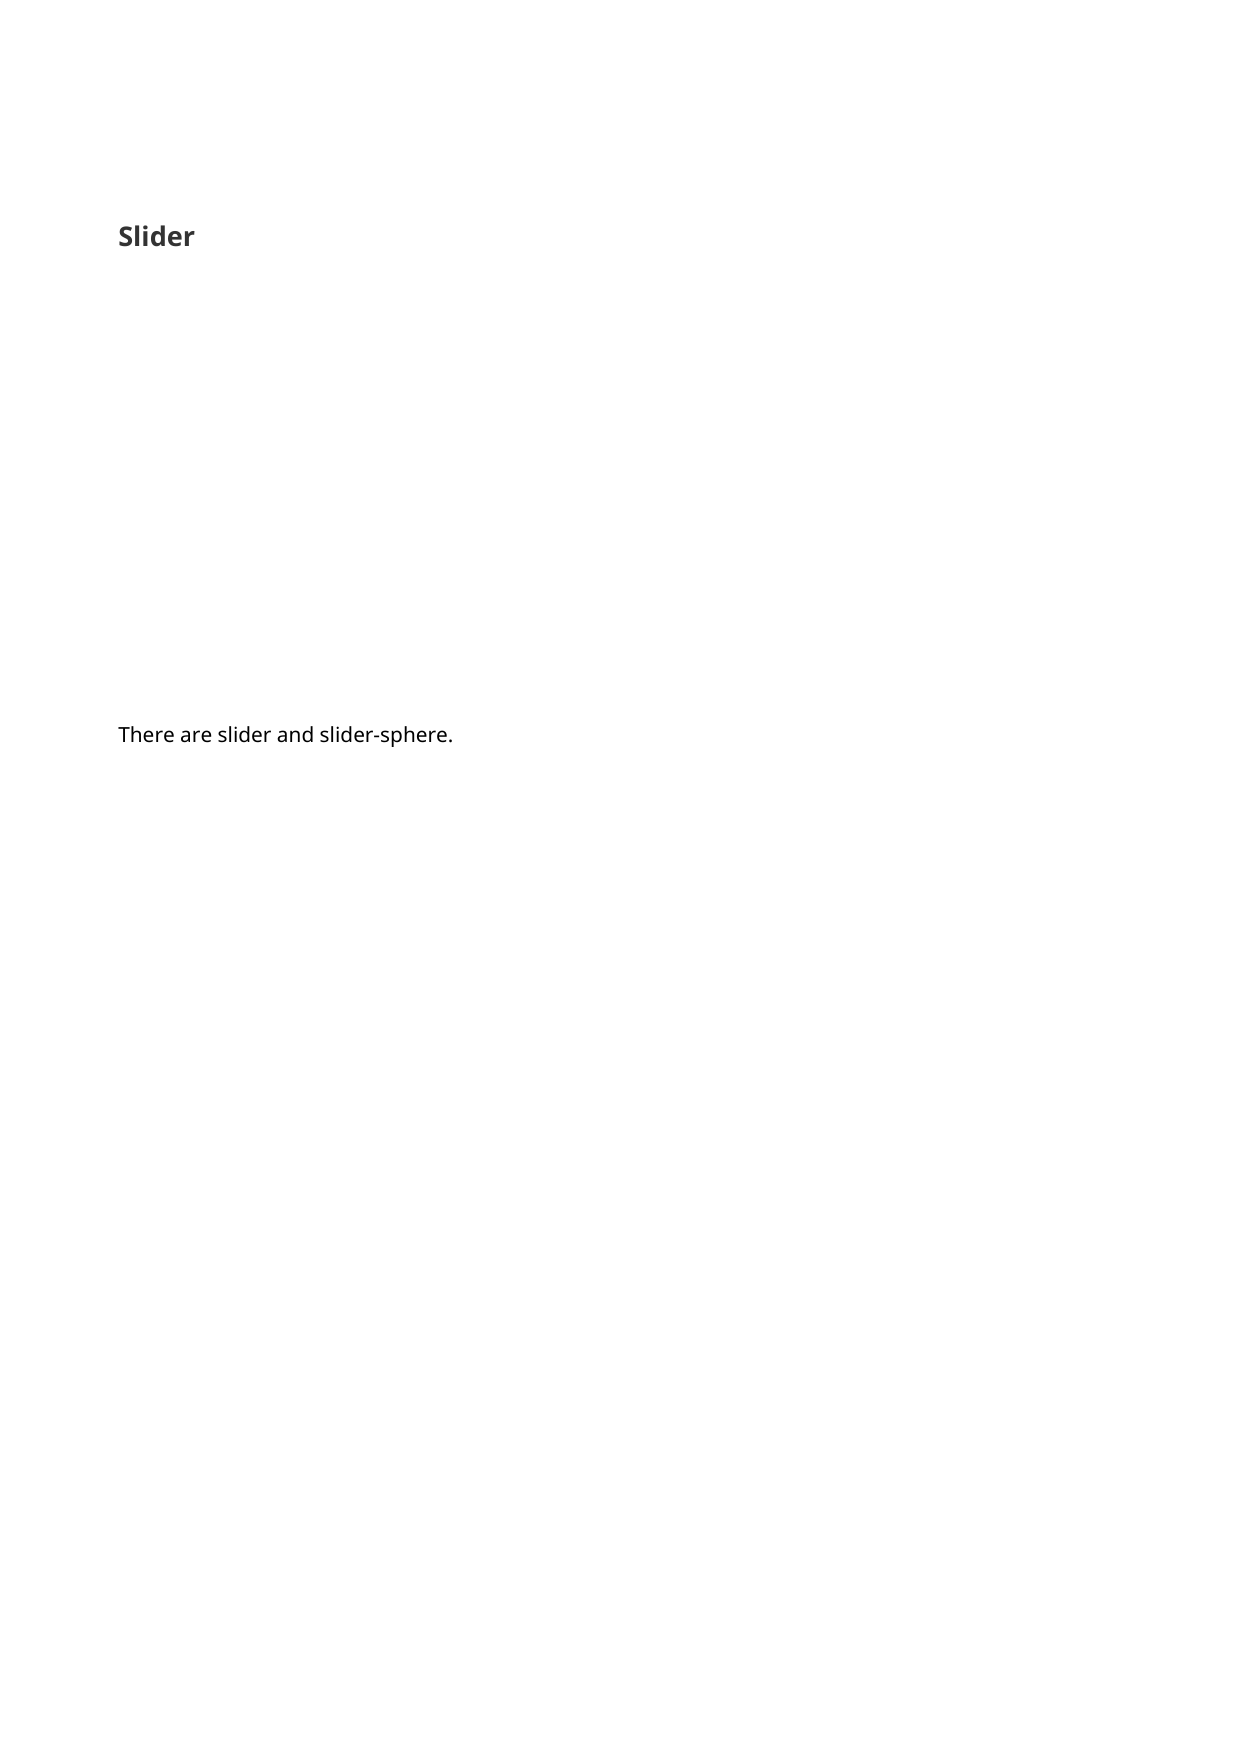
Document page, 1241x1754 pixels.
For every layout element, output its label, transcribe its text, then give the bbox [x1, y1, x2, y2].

text There are slider and slider-sphere. [118, 721, 1122, 749]
subtitle Slider [118, 218, 1122, 254]
